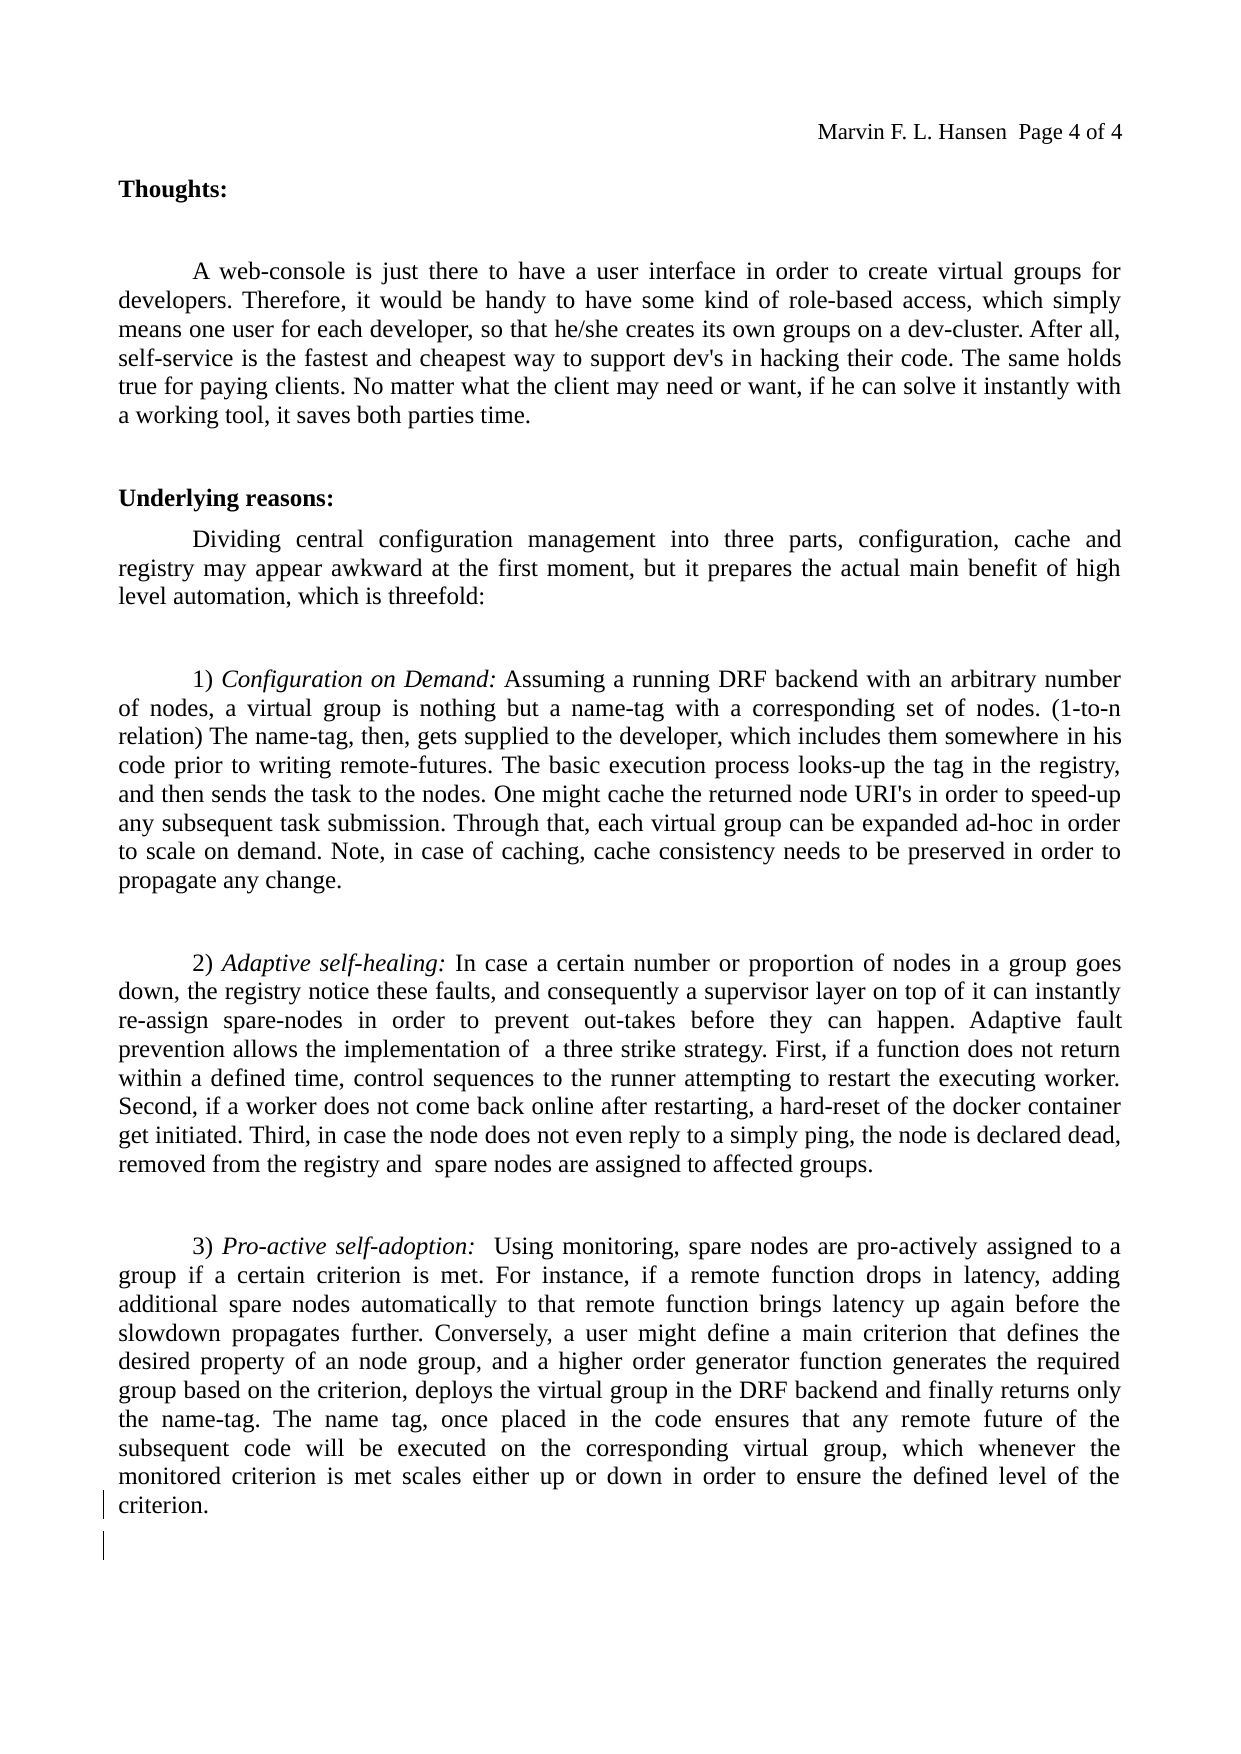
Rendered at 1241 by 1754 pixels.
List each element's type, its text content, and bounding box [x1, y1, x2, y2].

text Thoughts: [118, 174, 1122, 203]
text A web-console is just there to have a user interface in order to create virtual groups for developers. Therefore, it would be handy to have some kind of role-based access, which simply means one user for each developer, so that he/she creates its own groups on a dev-cluster. After all, self-service is the fastest and cheapest way to support dev's in hacking their code. The same holds true for paying clients. No matter what the client may need or want, if he can solve it instantly with a working tool, it saves both parties time. [118, 256, 1122, 429]
text Underlying reasons: [118, 483, 1122, 511]
text 2) Adaptive self-healing: In case a certain number or proportion of nodes in a group goes down, the registry notice these faults, and consequently a supervisor layer on top of it can instantly re-assign spare-nodes in order to prevent out-takes before they can happen. Adaptive fault prevention allows the implementation of a three strike strategy. First, if a function does not return within a defined time, control sequences to the runner attempting to restart the executing worker. Second, if a worker does not come back online after restarting, a hard-reset of the docker container get initiated. Third, in case the node does not even reply to a simply ping, the node is declared dead, removed from the registry and spare nodes are assigned to affected groups. [118, 948, 1122, 1178]
text 3) Pro-active self-adoption: Using monitoring, spare nodes are pro-actively assigned to a group if a certain criterion is met. For instance, if a remote function drops in latency, adding additional spare nodes automatically to that remote function brings latency up again before the slowdown propagates further. Conversely, a user might define a main criterion that defines the desired property of an node group, and a higher order generator function generates the required group based on the criterion, deploys the virtual group in the DRF backend and finally returns only the name-tag. The name tag, once placed in the code ensures that any remote future of the subsequent code will be executed on the corresponding virtual group, which whenever the monitored criterion is met scales either up or down in order to ensure the defined level of the criterion. [118, 1231, 1122, 1519]
text 1) Configuration on Demand: Assuming a running DRF backend with an arbitrary number of nodes, a virtual group is nothing but a name-tag with a corresponding set of nodes. (1-to-n relation) The name-tag, then, gets supplied to the developer, which includes them somewhere in his code prior to writing remote-futures. The basic execution process looks-up the tag in the registry, and then sends the task to the nodes. One might cache the returned node URI's in order to speed-up any subsequent task submission. Through that, each virtual group can be expanded ad-hoc in order to scale on demand. Note, in case of caching, cache consistency needs to be preserved in order to propagate any change. [118, 664, 1122, 894]
text Dividing central configuration management into three parts, configuration, cache and registry may appear awkward at the first moment, but it prepares the actual main benefit of high level automation, which is threefold: [118, 524, 1122, 610]
